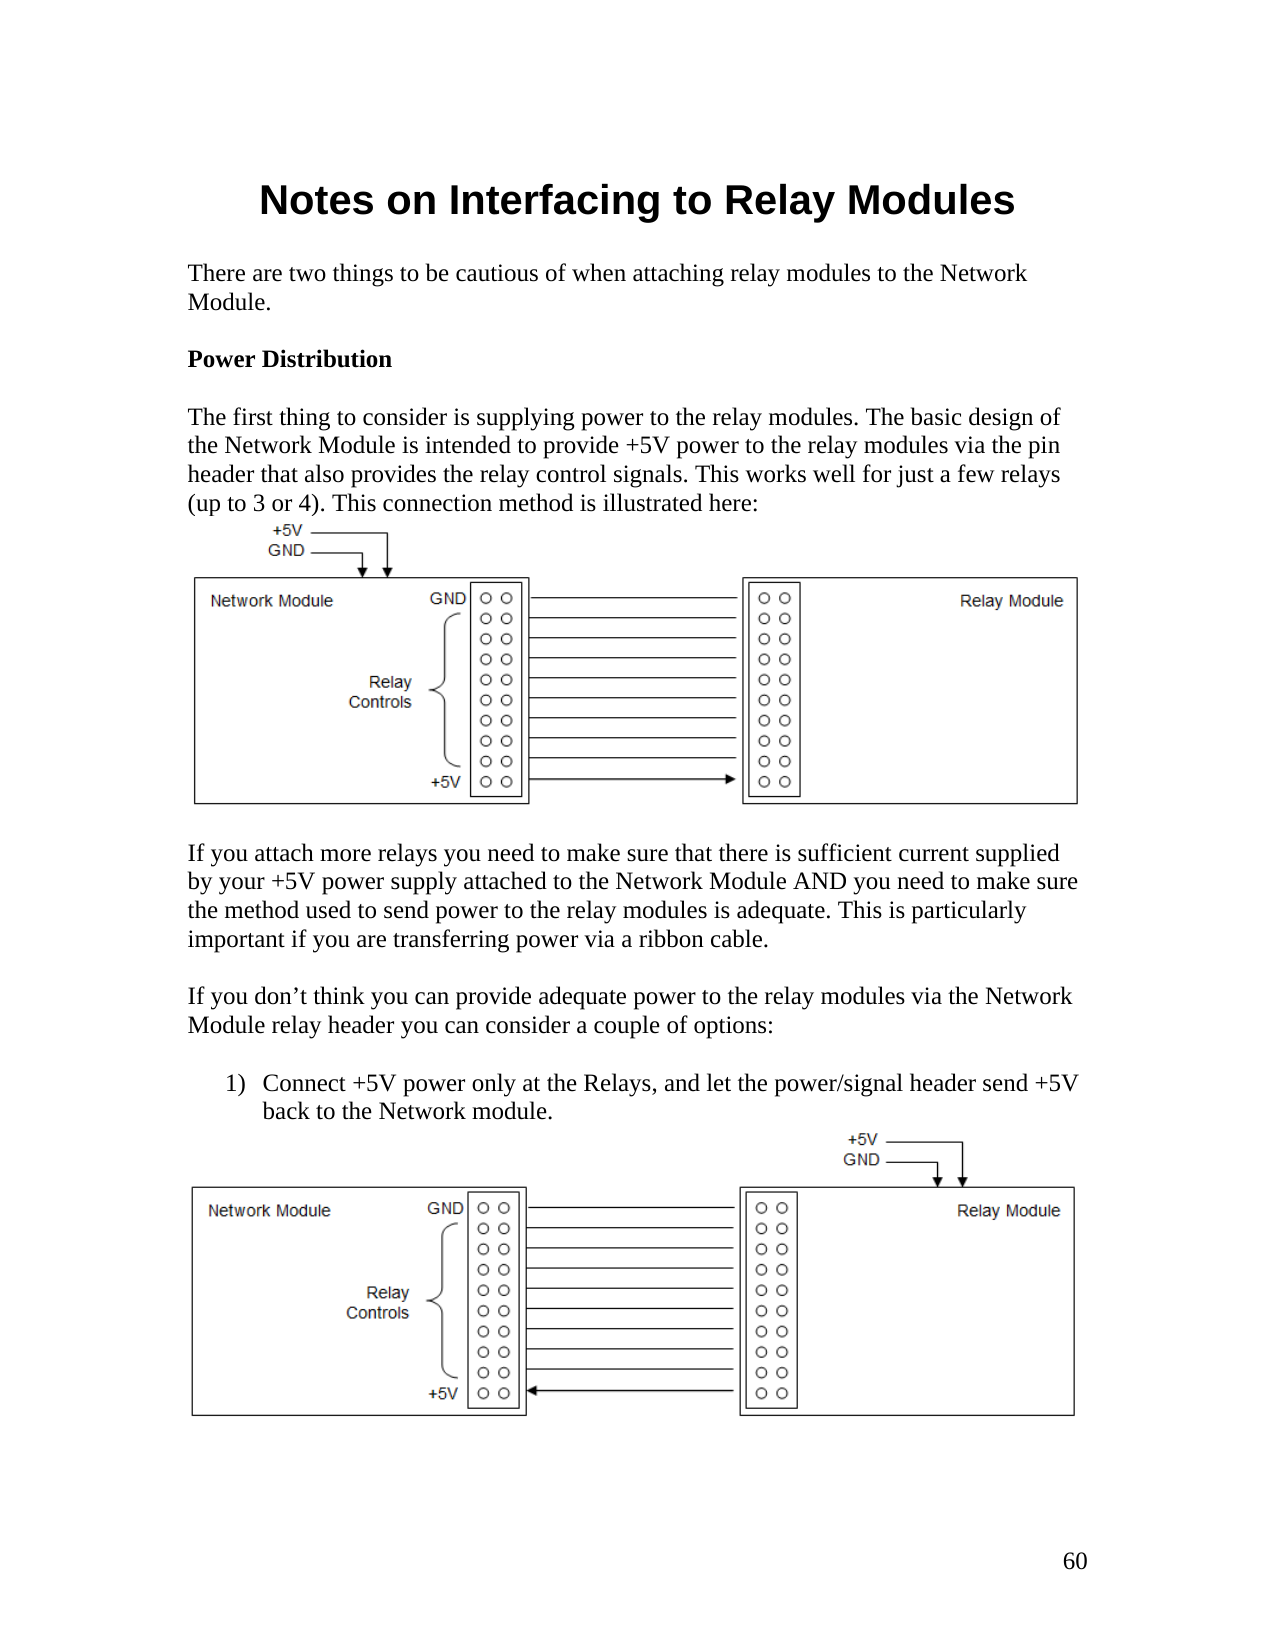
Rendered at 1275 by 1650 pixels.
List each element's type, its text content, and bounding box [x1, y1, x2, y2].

picture [187, 1125, 1082, 1422]
text There are two things to be cautious of when attaching relay modules to the Network Module. [187, 258, 1087, 315]
text If you don’t think you can provide adequate power to the relay modules via the Network Module relay header you can consider a couple of options: [187, 981, 1087, 1039]
text Power Distribution [187, 344, 1087, 373]
text The first thing to consider is supplying power to the relay modules. The basic design of the Network Module is intended to provide +5V power to the relay modules via the pin header that also provides the relay control signals. This works well for just a few relays (up to 3 or 4). This connection method is illustrated here: [187, 402, 1087, 517]
list Connect +5V power only at the Relays, and let the power/signal header send +5V back to the Network module. [225, 1068, 1087, 1125]
text If you attach more relays you need to make sure that there is sufficient current supplied by your +5V power supply attached to the Network Module AND you need to make sure the method used to send power to the relay modules is adequate. This is particularly important if you are transferring power via a ribbon cable. [187, 838, 1087, 953]
subtitle Notes on Interfacing to Relay Modules [187, 175, 1087, 223]
picture [187, 516, 1085, 809]
